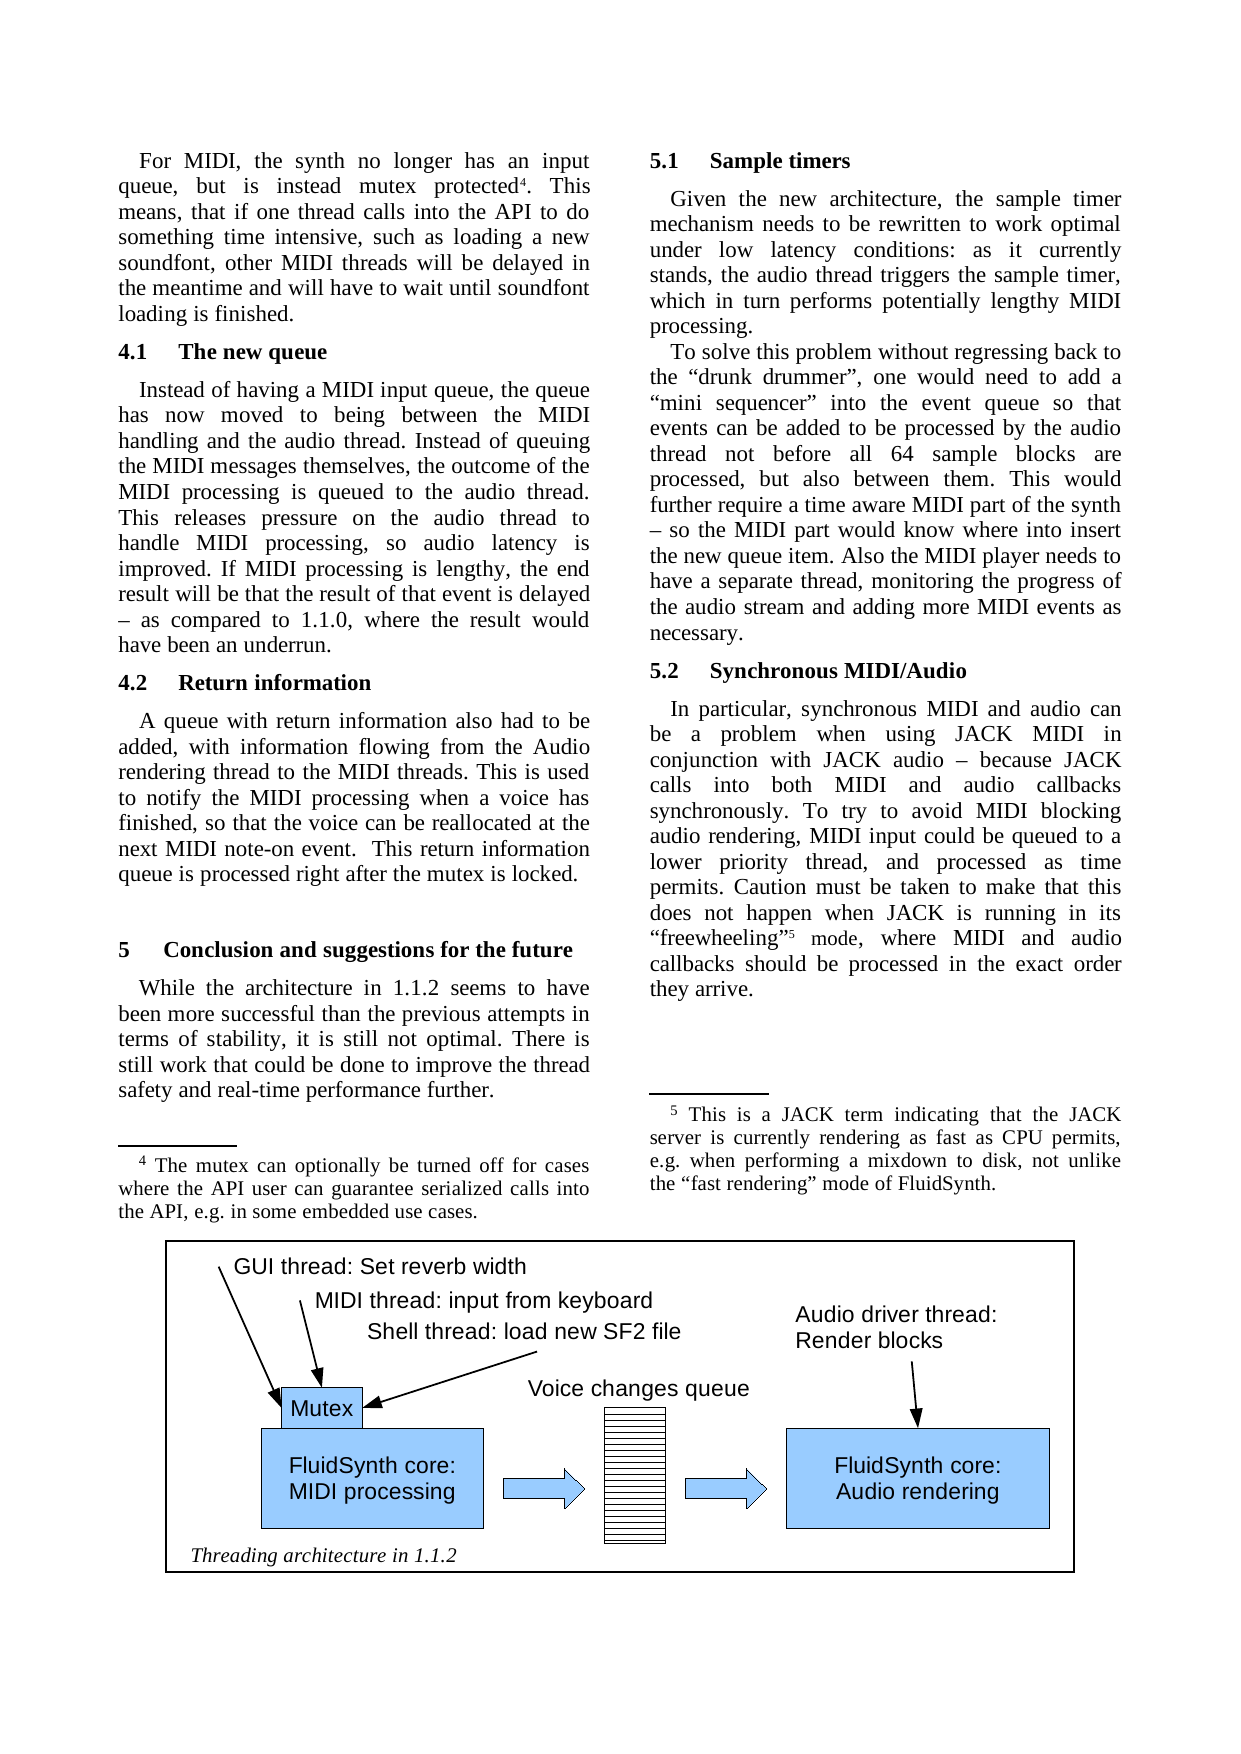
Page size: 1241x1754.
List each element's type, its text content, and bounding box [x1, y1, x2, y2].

subtitle Return information [118, 670, 591, 696]
text Given the new architecture, the sample timer mechanism needs to be rewritten to work optimal under low latency conditions: as it currently stands, the audio thread triggers the sample timer, which in turn performs potentially lengthy MIDI processing. [649, 186, 1122, 339]
subtitle Synchronous MIDI/Audio [649, 657, 1122, 683]
text This is a JACK term indicating that the JACK server is currently rendering as fast as CPU permits, e.g. when performing a mixdown to disk, not unlike the “fast rendering” mode of FluidSynth. [649, 1102, 1122, 1195]
text For MIDI, the synth no longer has an input queue, but is instead mutex protected. This means, that if one thread calls into the API to do something time intensive, such as loading a new soundfont, other MIDI threads will be delayed in the meantime and will have to wait until soundfont loading is finished. [118, 148, 591, 326]
text Threading architecture in 1.1.2 [170, 1258, 1052, 1567]
subtitle The new queue [118, 339, 591, 364]
text While the architecture in 1.1.2 seems to have been more successful than the previous attempts in terms of stability, it is still not optimal. There is still work that could be done to improve the thread safety and real-time performance further. [118, 975, 591, 1103]
subtitle Sample timers [649, 148, 1122, 173]
text Instead of having a MIDI input queue, the queue has now moved to being between the MIDI handling and the audio thread. Instead of queuing the MIDI messages themselves, the outcome of the MIDI processing is queued to the audio thread. This releases pressure on the audio thread to handle MIDI processing, so audio latency is improved. If MIDI processing is lengthy, the end result will be that the result of that event is delayed – as compared to 1.1.0, where the result would have been an underrun. [118, 377, 591, 657]
text In particular, synchronous MIDI and audio can be a problem when using JACK MIDI in conjunction with JACK audio – because JACK calls into both MIDI and audio callbacks synchronously. To try to avoid MIDI blocking audio rendering, MIDI input could be queued to a lower priority thread, and processed as time permits. Caution must be taken to make that this does not happen when JACK is running in its “freewheeling” mode, where MIDI and audio callbacks should be processed in the exact order they arrive. [649, 696, 1122, 1002]
subtitle Conclusion and suggestions for the future [118, 937, 591, 963]
text To solve this problem without regressing back to the “drunk drummer”, one would need to add a “mini sequencer” into the event queue so that events can be added to be processed by the audio thread not before all 64 sample blocks are processed, but also between them. This would further require a time aware MIDI part of the synth – so the MIDI part would know where into insert the new queue item. Also the MIDI player needs to have a separate thread, monitoring the progress of the audio stream and adding more MIDI events as necessary. [649, 339, 1122, 645]
text A queue with return information also had to be added, with information flowing from the Audio rendering thread to the MIDI threads. This is used to notify the MIDI processing when a voice has finished, so that the voice can be reallocated at the next MIDI note-on event. This return information queue is processed right after the mutex is locked. [118, 708, 591, 887]
text The mutex can optionally be turned off for cases where the API user can guarantee serialized calls into the API, e.g. in some embedded use cases. [118, 1152, 591, 1222]
